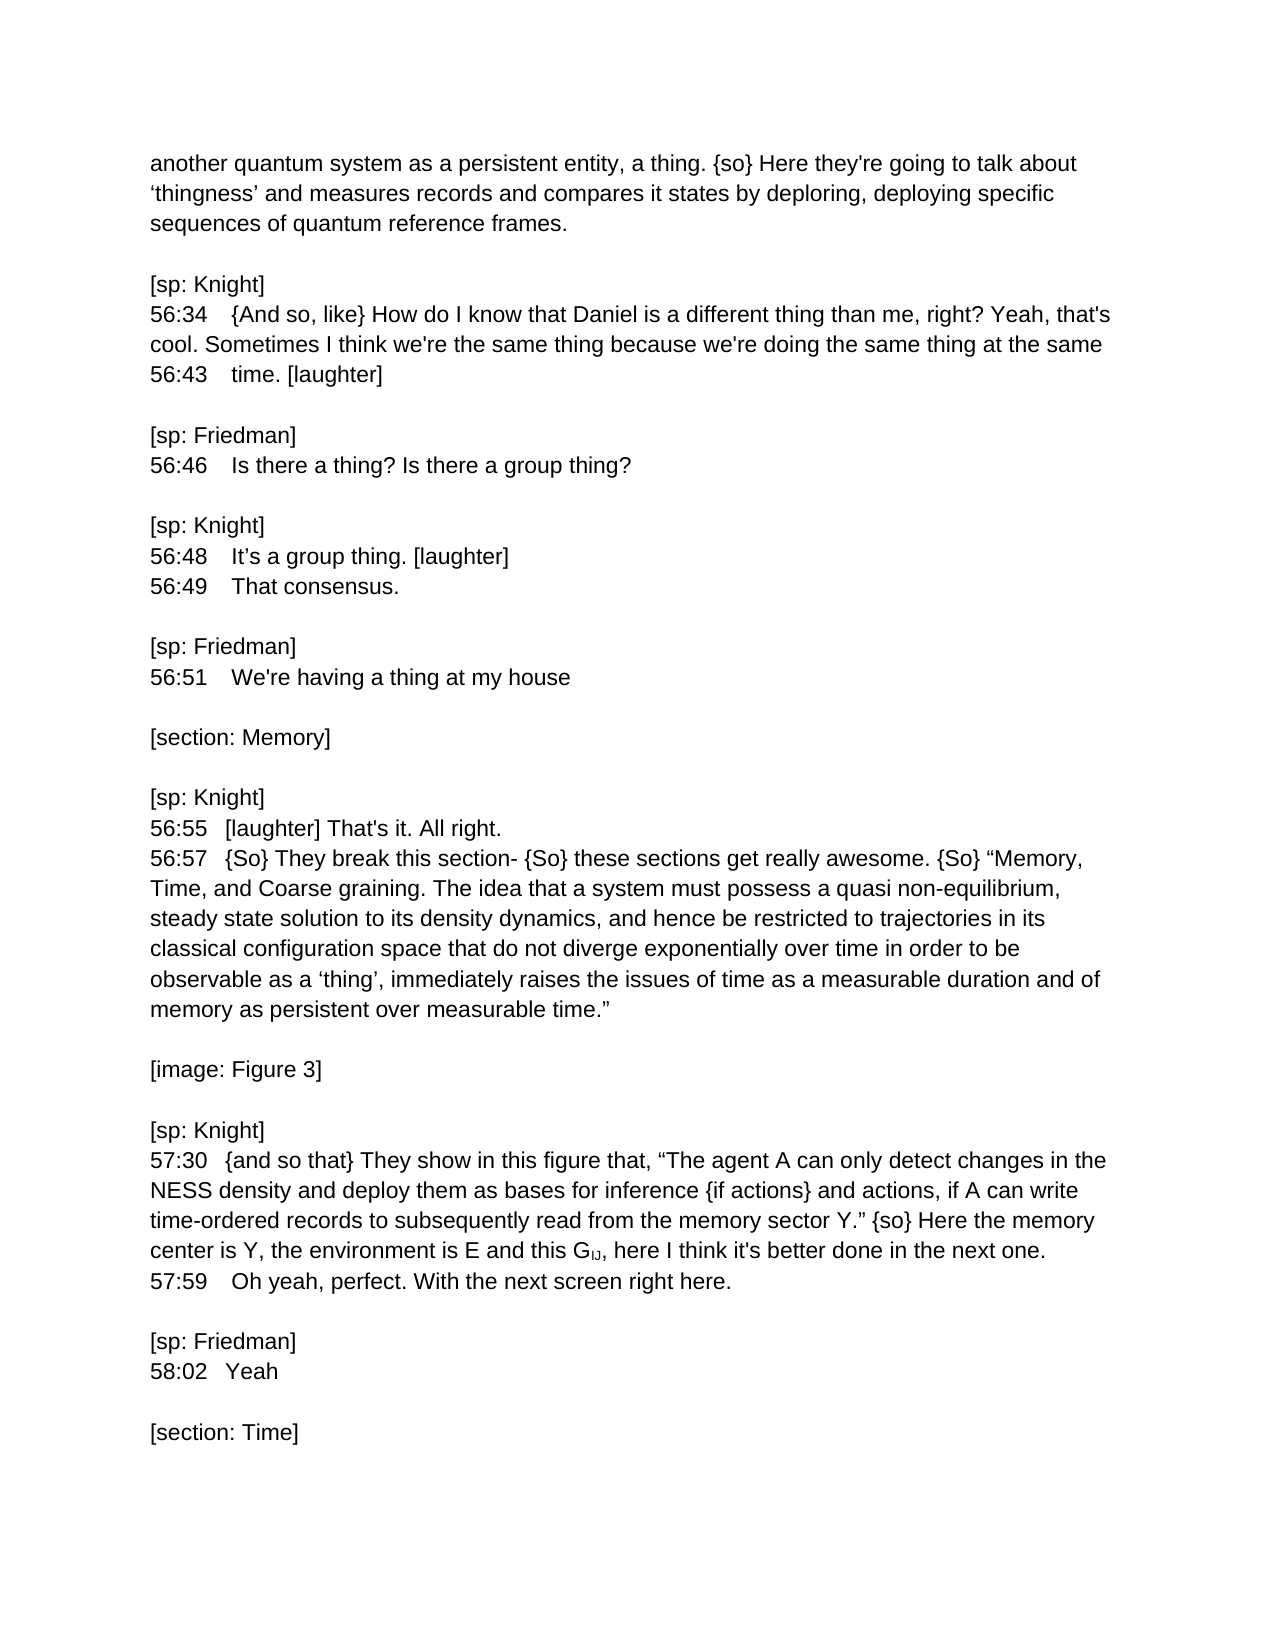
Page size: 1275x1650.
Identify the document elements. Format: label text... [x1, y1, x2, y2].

text [sp: Knight] [150, 784, 1125, 811]
text 56:48 It’s a group thing. [laughter] [150, 543, 1125, 569]
text 56:34 {And so, like} How do I know that Daniel is a different thing than me, right? Yeah, that's cool. Sometimes I think we're the same thing because we're doing the same thing at the same [150, 301, 1125, 358]
text 57:59 Oh yeah, perfect. With the next screen right here. [150, 1268, 1125, 1294]
text [image: Figure 3] [150, 1056, 1125, 1083]
text [sp: Knight] [150, 271, 1125, 297]
text [sp: Knight] [150, 1117, 1125, 1143]
text 56:49 That consensus. [150, 573, 1125, 599]
text 56:46 Is there a thing? Is there a group thing? [150, 452, 1125, 478]
text [sp: Knight] [150, 512, 1125, 539]
text [sp: Friedman] [150, 422, 1125, 448]
text [sp: Friedman] [150, 1328, 1125, 1354]
text another quantum system as a persistent entity, a thing. {so} Here they're going to talk about ‘thingness’ and measures records and compares it states by deploring, deploying specific sequences of quantum reference frames. [150, 150, 1125, 237]
text 56:57 {So} They break this section- {So} these sections get really awesome. {So} “Memory, Time, and Coarse graining. The idea that a system must possess a quasi non-equilibrium, steady state solution to its density dynamics, and hence be restricted to trajectories in its classical configuration space that do not diverge exponentially over time in order to be observable as a ‘thing’, immediately raises the issues of time as a measurable duration and of memory as persistent over measurable time.” [150, 845, 1125, 1022]
text 57:30 {and so that} They show in this figure that, “The agent A can only detect changes in the NESS density and deploy them as bases for inference {if actions} and actions, if A can write time-ordered records to subsequently read from the memory sector Y.” {so} Here the memory center is Y, the environment is E and this GIJ, here I think it's better done in the next one. [150, 1147, 1125, 1264]
text 56:51 We're having a thing at my house [150, 663, 1125, 690]
text [sp: Friedman] [150, 633, 1125, 660]
text 56:55 [laughter] That's it. All right. [150, 814, 1125, 841]
text [section: Memory] [150, 724, 1125, 750]
text 56:43 time. [laughter] [150, 361, 1125, 388]
text 58:02 Yeah [150, 1358, 1125, 1385]
text [section: Time] [150, 1419, 1125, 1445]
